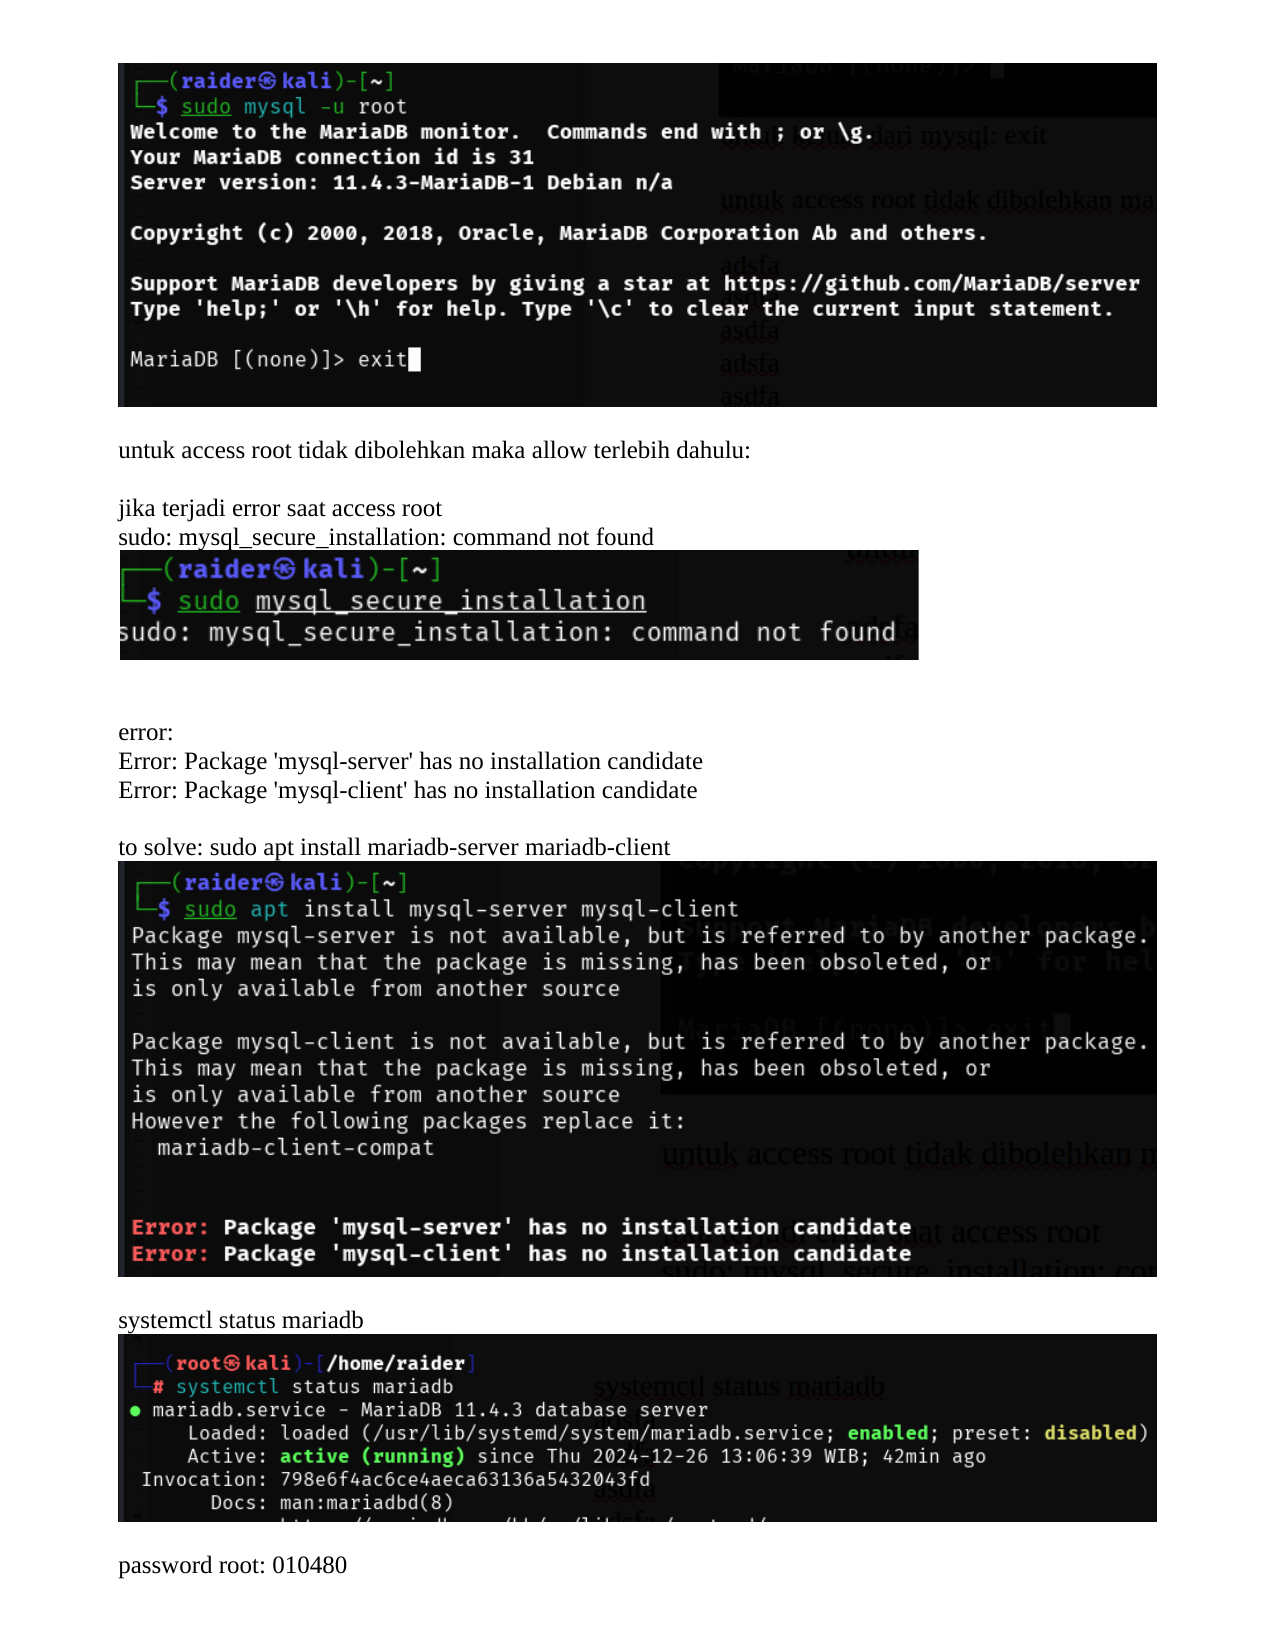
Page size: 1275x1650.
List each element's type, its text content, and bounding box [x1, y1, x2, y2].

picture [118, 1334, 1157, 1522]
text jika terjadi error saat access root [118, 493, 1157, 522]
text sudo: mysql_secure_installation: command not found [118, 522, 1157, 551]
text Error: Package 'mysql-client' has no installation candidate [118, 775, 1157, 804]
text error: [118, 717, 1157, 746]
text Error: Package 'mysql-server' has no installation candidate [118, 746, 1157, 775]
text to solve: sudo apt install mariadb-server mariadb-client [118, 832, 1157, 861]
text untuk access root tidak dibolehkan maka allow terlebih dahulu: [118, 436, 1157, 464]
picture [118, 861, 1157, 1277]
picture [118, 63, 1157, 407]
text password root: 010480 [118, 1550, 1157, 1579]
picture [120, 550, 919, 660]
text systemctl status mariadb [118, 1305, 1157, 1334]
